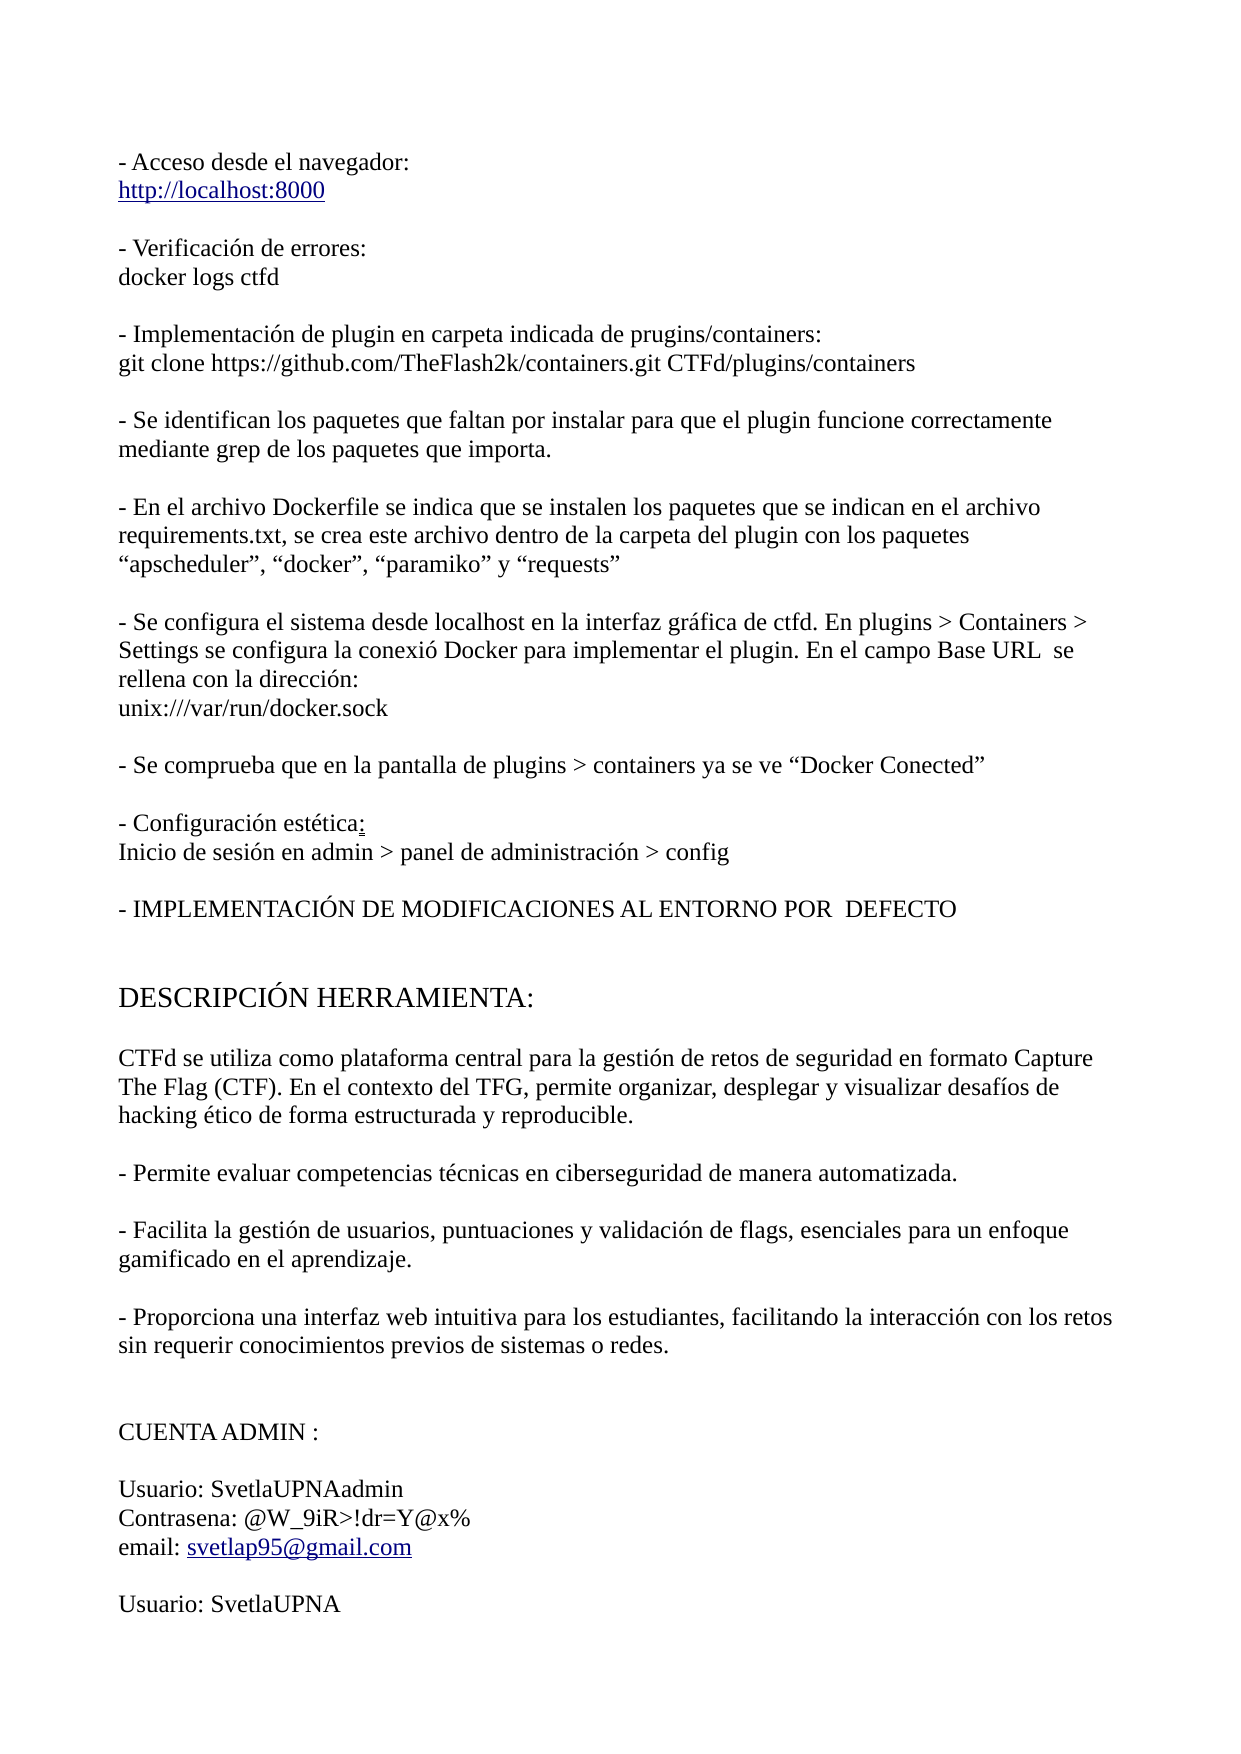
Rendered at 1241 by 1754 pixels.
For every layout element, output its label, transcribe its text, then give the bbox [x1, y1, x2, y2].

text Usuario: SvetlaUPNA [118, 1589, 1122, 1618]
text - Acceso desde el navegador: [118, 147, 1122, 176]
text CUENTA ADMIN : [118, 1417, 1122, 1445]
text unix:///var/run/docker.sock [118, 693, 1122, 722]
text - Proporciona una interfaz web intuitiva para los estudiantes, facilitando la interacción con los retos sin requerir conocimientos previos de sistemas o redes. [118, 1302, 1122, 1359]
text email: svetlap95@gmail.com [118, 1532, 1122, 1560]
text - Permite evaluar competencias técnicas en ciberseguridad de manera automatizada. [118, 1158, 1122, 1187]
text - Se configura el sistema desde localhost en la interfaz gráfica de ctfd. En plugins > Containers > Settings se configura la conexió Docker para implementar el plugin. En el campo Base URL se rellena con la dirección: [118, 607, 1122, 693]
text git clone https://github.com/TheFlash2k/containers.git CTFd/plugins/containers [118, 348, 1122, 377]
text - En el archivo Dockerfile se indica que se instalen los paquetes que se indican en el archivo requirements.txt, se crea este archivo dentro de la carpeta del plugin con los paquetes “apscheduler”, “docker”, “paramiko” y “requests” [118, 492, 1122, 578]
text DESCRIPCIÓN HERRAMIENTA: [118, 981, 1122, 1014]
text - Se comprueba que en la pantalla de plugins > containers ya se ve “Docker Conected” [118, 751, 1122, 779]
text - Implementación de plugin en carpeta indicada de prugins/containers: [118, 319, 1122, 348]
text - IMPLEMENTACIÓN DE MODIFICACIONES AL ENTORNO POR DEFECTO [118, 894, 1122, 923]
text - Configuración estética: [118, 808, 1122, 837]
text - Facilita la gestión de usuarios, puntuaciones y validación de flags, esenciales para un enfoque gamificado en el aprendizaje. [118, 1215, 1122, 1273]
text Inicio de sesión en admin > panel de administración > config [118, 837, 1122, 866]
text CTFd se utiliza como plataforma central para la gestión de retos de seguridad en formato Capture The Flag (CTF). En el contexto del TFG, permite organizar, desplegar y visualizar desafíos de hacking ético de forma estructurada y reproducible. [118, 1043, 1122, 1129]
text docker logs ctfd [118, 262, 1122, 291]
text http://localhost:8000 [118, 176, 1122, 204]
text - Se identifican los paquetes que faltan por instalar para que el plugin funcione correctamente mediante grep de los paquetes que importa. [118, 406, 1122, 463]
text Usuario: SvetlaUPNAadmin [118, 1474, 1122, 1503]
text - Verificación de errores: [118, 233, 1122, 262]
text Contrasena: @W_9iR>!dr=Y@x% [118, 1503, 1122, 1532]
